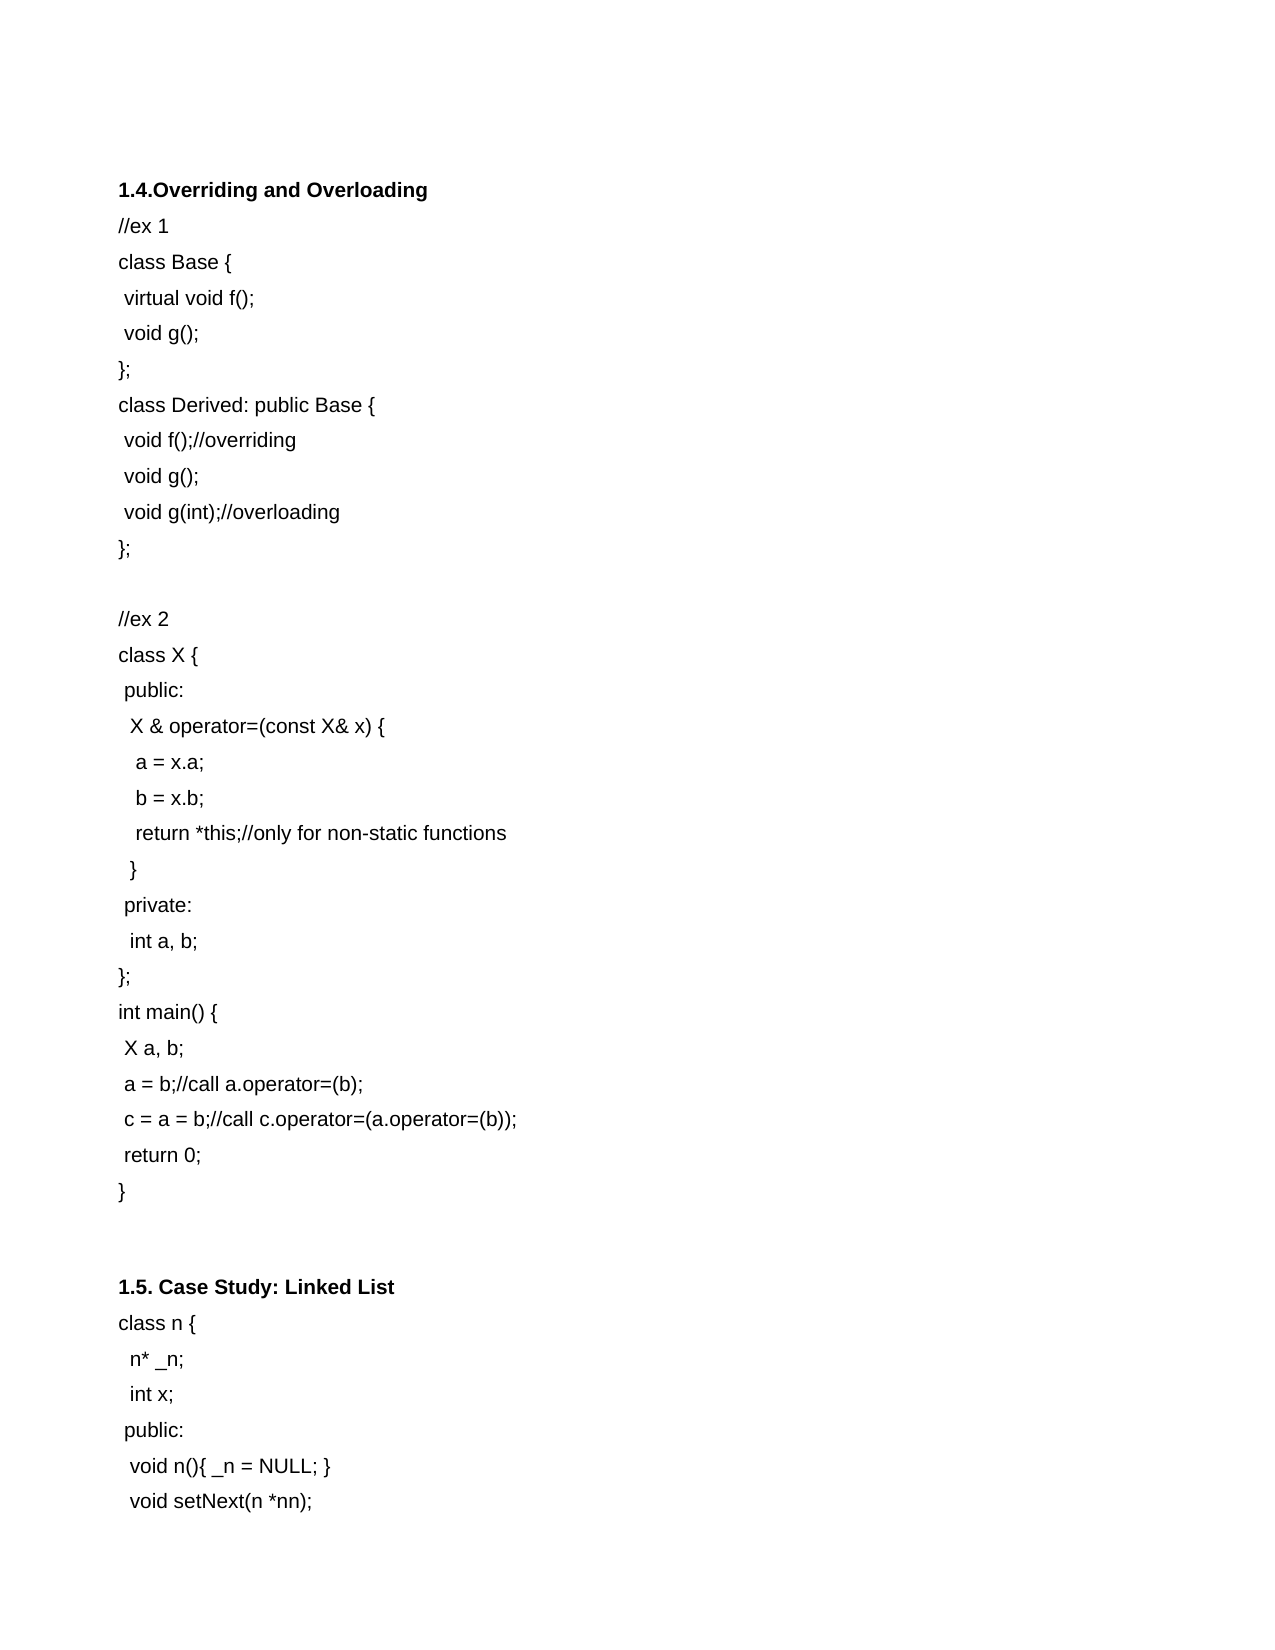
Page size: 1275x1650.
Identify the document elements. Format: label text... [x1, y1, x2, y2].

text virtual void f(); [118, 286, 1157, 309]
text X a, b; [118, 1036, 1157, 1059]
text int main() { [118, 1001, 1157, 1024]
text }; [118, 536, 1157, 559]
text }; [118, 357, 1157, 381]
text b = x.b; [118, 786, 1157, 809]
text class Base { [118, 250, 1157, 273]
text void f();//overriding [118, 429, 1157, 452]
text } [118, 858, 1157, 881]
text class Derived: public Base { [118, 393, 1157, 416]
text void setNext(n *nn); [118, 1490, 1157, 1513]
text public: [118, 1419, 1157, 1442]
subtitle 1.5. Case Study: Linked List [118, 1276, 1157, 1299]
text private: [118, 893, 1157, 917]
text int a, b; [118, 929, 1157, 952]
text void g(int);//overloading [118, 500, 1157, 524]
text //ex 1 [118, 214, 1157, 238]
text void g(); [118, 465, 1157, 488]
text void g(); [118, 322, 1157, 345]
text class X { [118, 643, 1157, 667]
text }; [118, 965, 1157, 988]
text } [118, 1179, 1157, 1202]
text a = b;//call a.operator=(b); [118, 1072, 1157, 1095]
text class n { [118, 1311, 1157, 1335]
text int x; [118, 1383, 1157, 1406]
text a = x.a; [118, 751, 1157, 774]
text void n(){ _n = NULL; } [118, 1454, 1157, 1478]
text n* _n; [118, 1347, 1157, 1370]
subtitle 1.4.Overriding and Overloading [118, 179, 1157, 202]
text public: [118, 679, 1157, 702]
text return 0; [118, 1143, 1157, 1167]
text X & operator=(const X& x) { [118, 715, 1157, 738]
text //ex 2 [118, 608, 1157, 631]
text c = a = b;//call c.operator=(a.operator=(b)); [118, 1108, 1157, 1131]
text return *this;//only for non-static functions [118, 822, 1157, 845]
